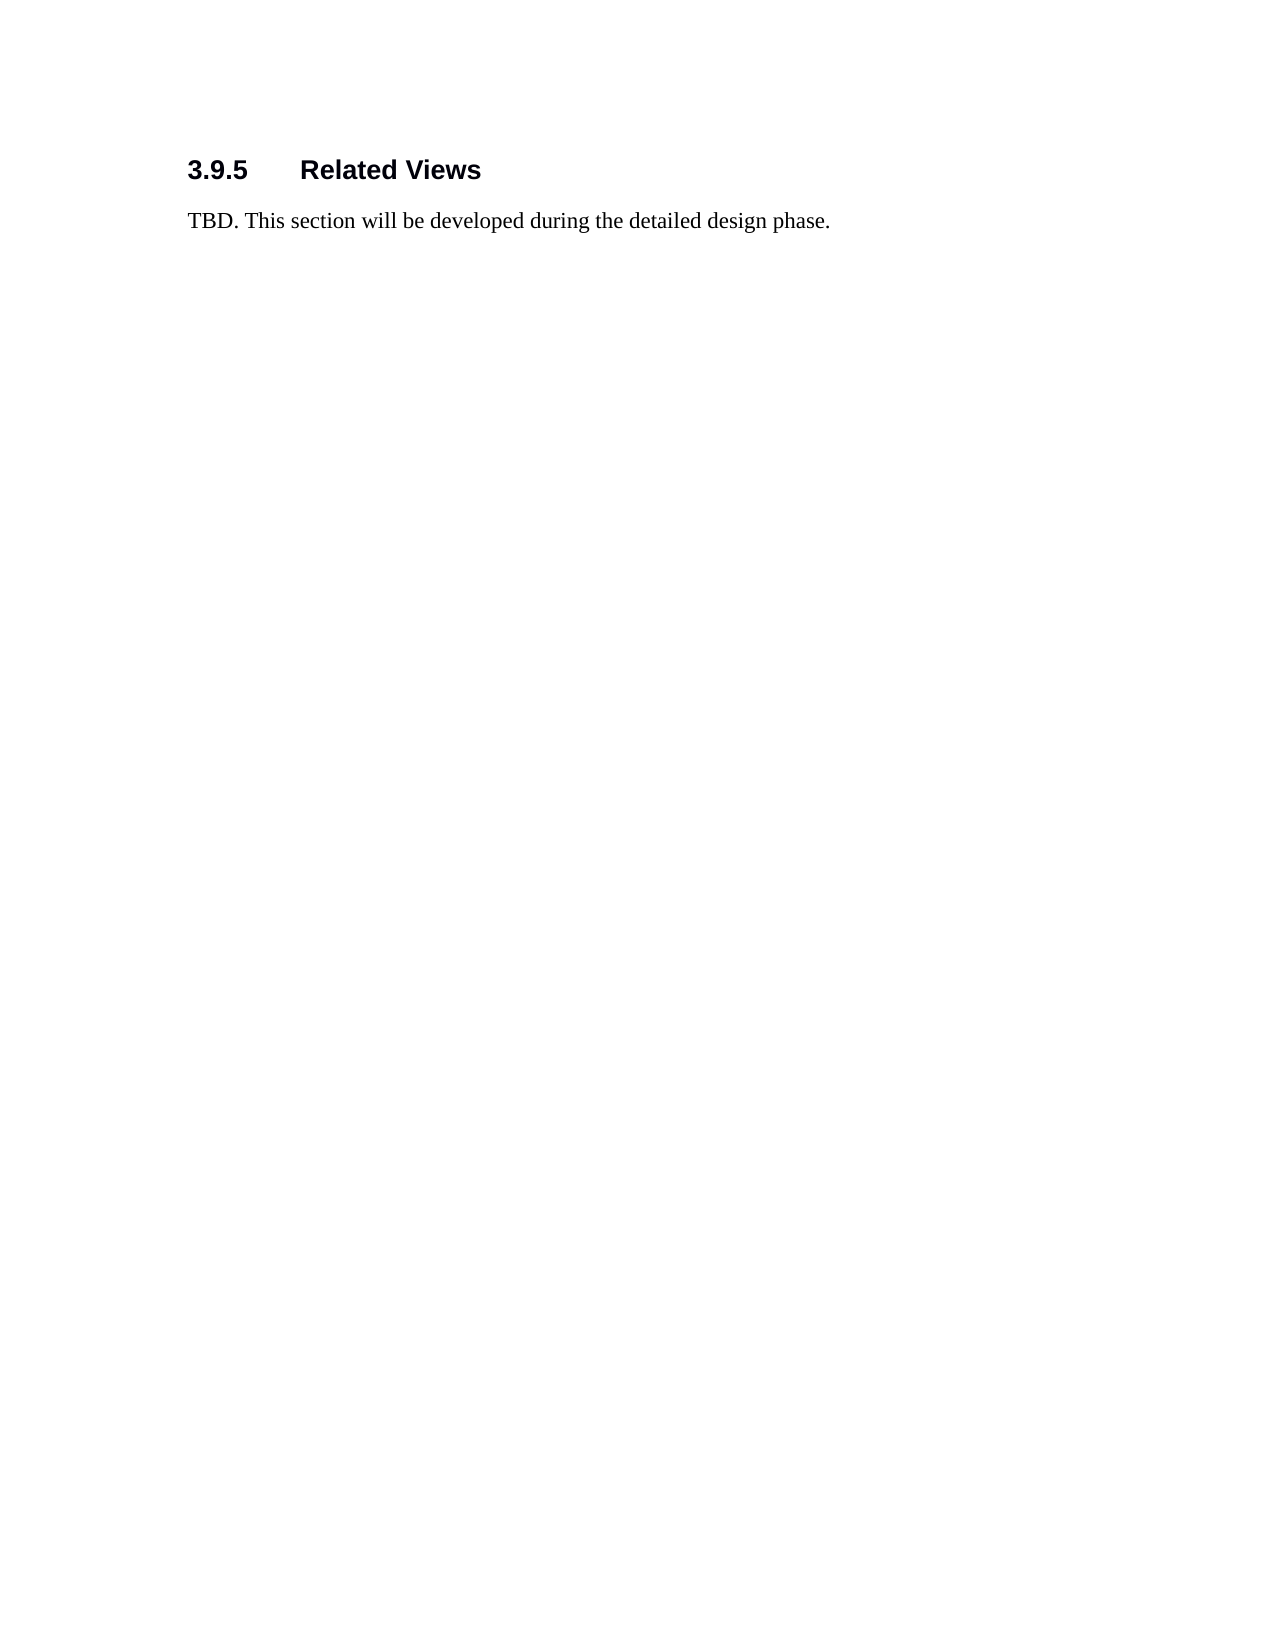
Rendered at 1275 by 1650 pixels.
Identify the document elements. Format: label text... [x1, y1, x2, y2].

text TBD. This section will be developed during the detailed design phase. [187, 202, 1087, 233]
subtitle Related Views [187, 150, 1087, 185]
